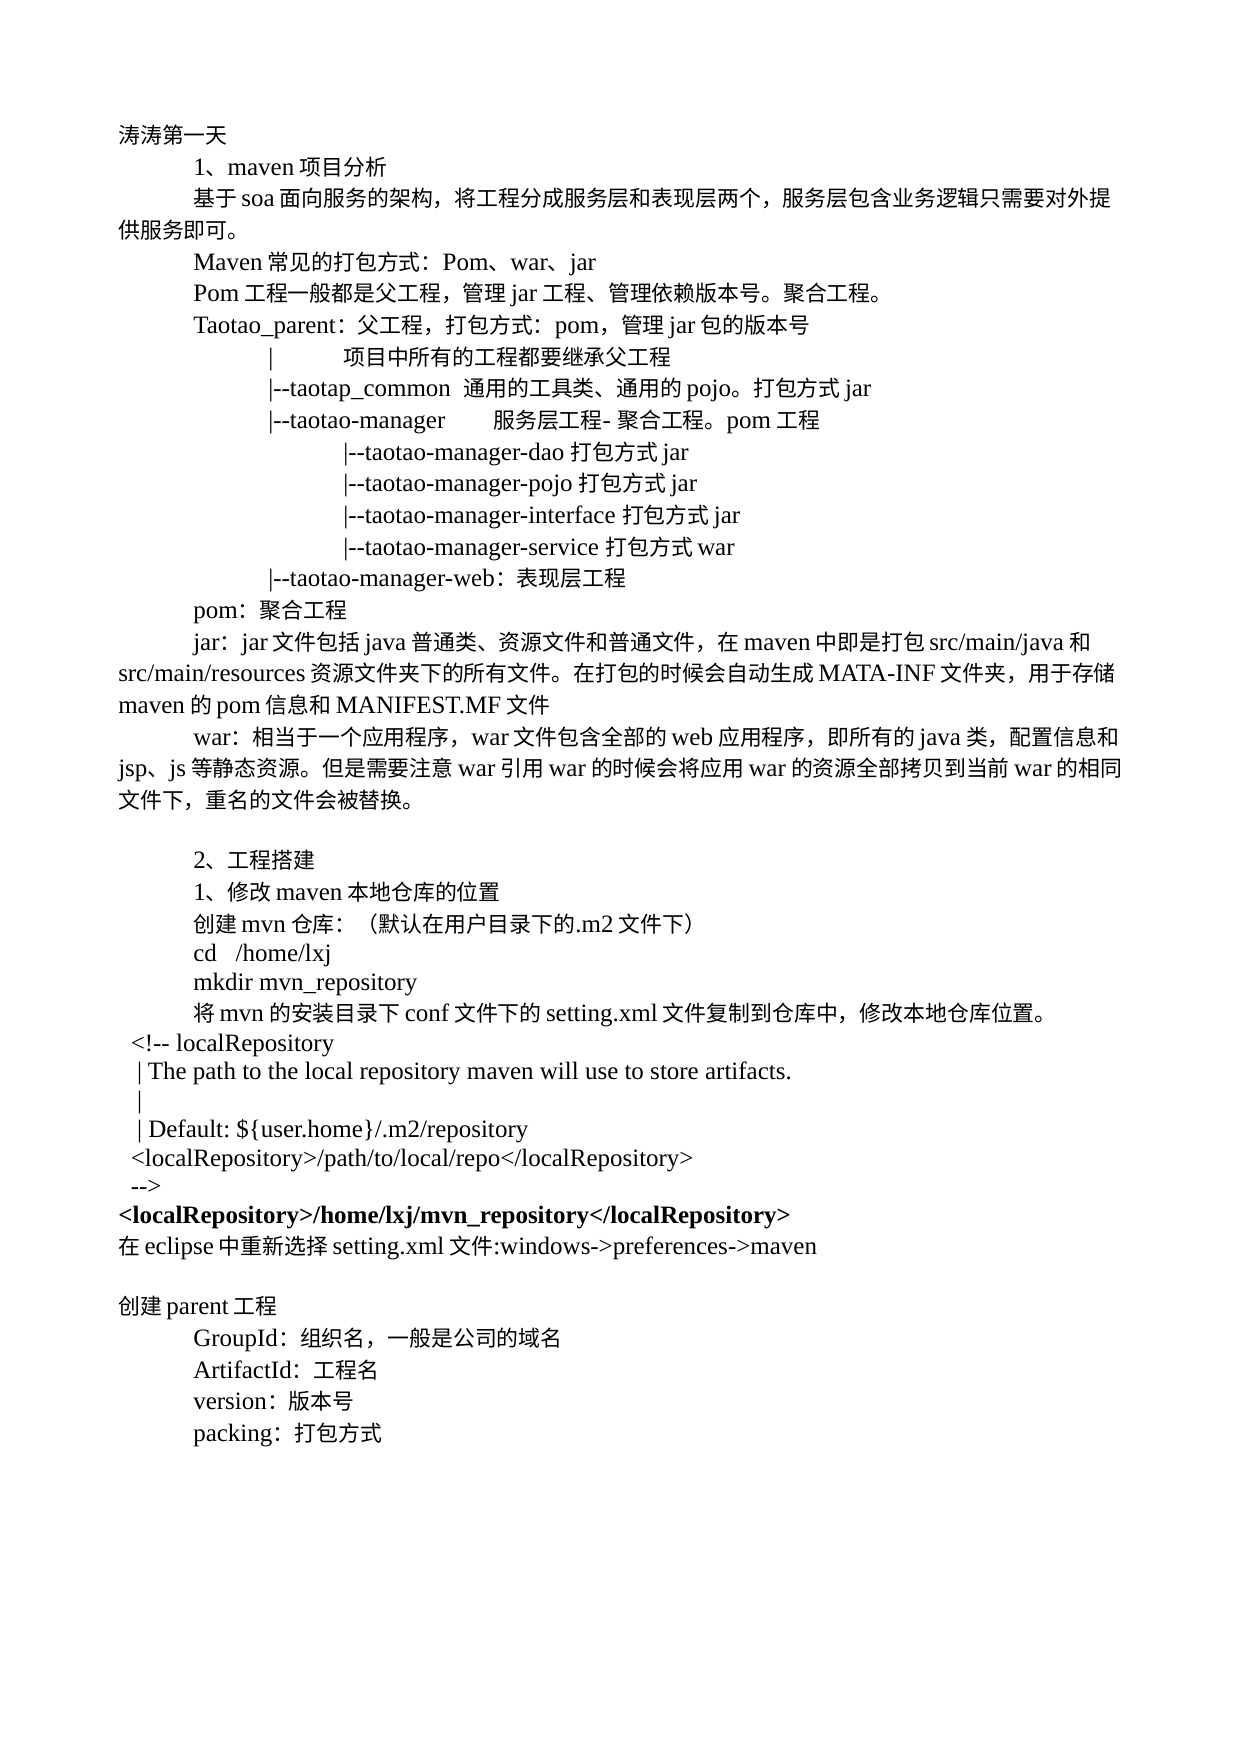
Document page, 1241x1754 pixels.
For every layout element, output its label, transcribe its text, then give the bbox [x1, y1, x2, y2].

text 涛涛第一天 [118, 118, 1122, 150]
text |--taotao-manager-dao 打包方式jar [118, 435, 1122, 466]
text 1、修改maven本地仓库的位置 [118, 875, 1122, 907]
text 将mvn的安装目录下conf文件下的setting.xml文件复制到仓库中，修改本地仓库位置。 [118, 996, 1122, 1028]
text cd /home/lxj [118, 938, 1122, 967]
text | Default: ${user.home}/.m2/repository [118, 1114, 1122, 1143]
text <!-- localRepository [118, 1028, 1122, 1056]
text | [118, 1085, 1122, 1114]
text |--taotao-manager 服务层工程- 聚合工程。pom工程 [118, 403, 1122, 435]
text ArtifactId：工程名 [118, 1353, 1122, 1384]
text GroupId：组织名，一般是公司的域名 [118, 1321, 1122, 1353]
text |--taotap_common 通用的工具类、通用的pojo。打包方式jar [118, 371, 1122, 403]
text jar：jar文件包括java普通类、资源文件和普通文件，在maven中即是打包src/main/java和src/main/resources资源文件夹下的所有文件。在打包的时候会自动生成MATA-INF文件夹，用于存储maven的pom信息和MANIFEST.MF文件 [118, 625, 1122, 720]
text <localRepository>/home/lxj/mvn_repository</localRepository> [118, 1200, 1122, 1229]
text |--taotao-manager-interface 打包方式jar [118, 498, 1122, 530]
text Maven常见的打包方式：Pom、war、jar [118, 245, 1122, 276]
text Pom工程一般都是父工程，管理jar工程、管理依赖版本号。聚合工程。 [118, 276, 1122, 308]
text |--taotao-manager-service 打包方式war [118, 530, 1122, 561]
text mkdir mvn_repository [118, 967, 1122, 996]
text <localRepository>/path/to/local/repo</localRepository> [118, 1143, 1122, 1171]
text Taotao_parent：父工程，打包方式：pom，管理jar包的版本号 [118, 308, 1122, 340]
text 在eclipse中重新选择setting.xml文件:windows->preferences->maven [118, 1229, 1122, 1261]
text | The path to the local repository maven will use to store artifacts. [118, 1056, 1122, 1085]
text 创建parent工程 [118, 1289, 1122, 1321]
text war：相当于一个应用程序，war文件包含全部的web应用程序，即所有的java类，配置信息和jsp、js等静态资源。但是需要注意war引用war的时候会将应用war的资源全部拷贝到当前war的相同文件下，重名的文件会被替换。 [118, 720, 1122, 815]
text version：版本号 [118, 1384, 1122, 1416]
text |--taotao-manager-web：表现层工程 [118, 561, 1122, 593]
text |--taotao-manager-pojo 打包方式jar [118, 466, 1122, 498]
text --> [118, 1171, 1122, 1200]
text 基于soa面向服务的架构，将工程分成服务层和表现层两个，服务层包含业务逻辑只需要对外提供服务即可。 [118, 181, 1122, 245]
text 1、maven项目分析 [118, 150, 1122, 181]
text packing：打包方式 [118, 1416, 1122, 1448]
text | 项目中所有的工程都要继承父工程 [118, 340, 1122, 371]
text pom：聚合工程 [118, 593, 1122, 625]
text 2、工程搭建 [118, 843, 1122, 875]
text 创建mvn仓库：（默认在用户目录下的.m2文件下） [118, 907, 1122, 938]
